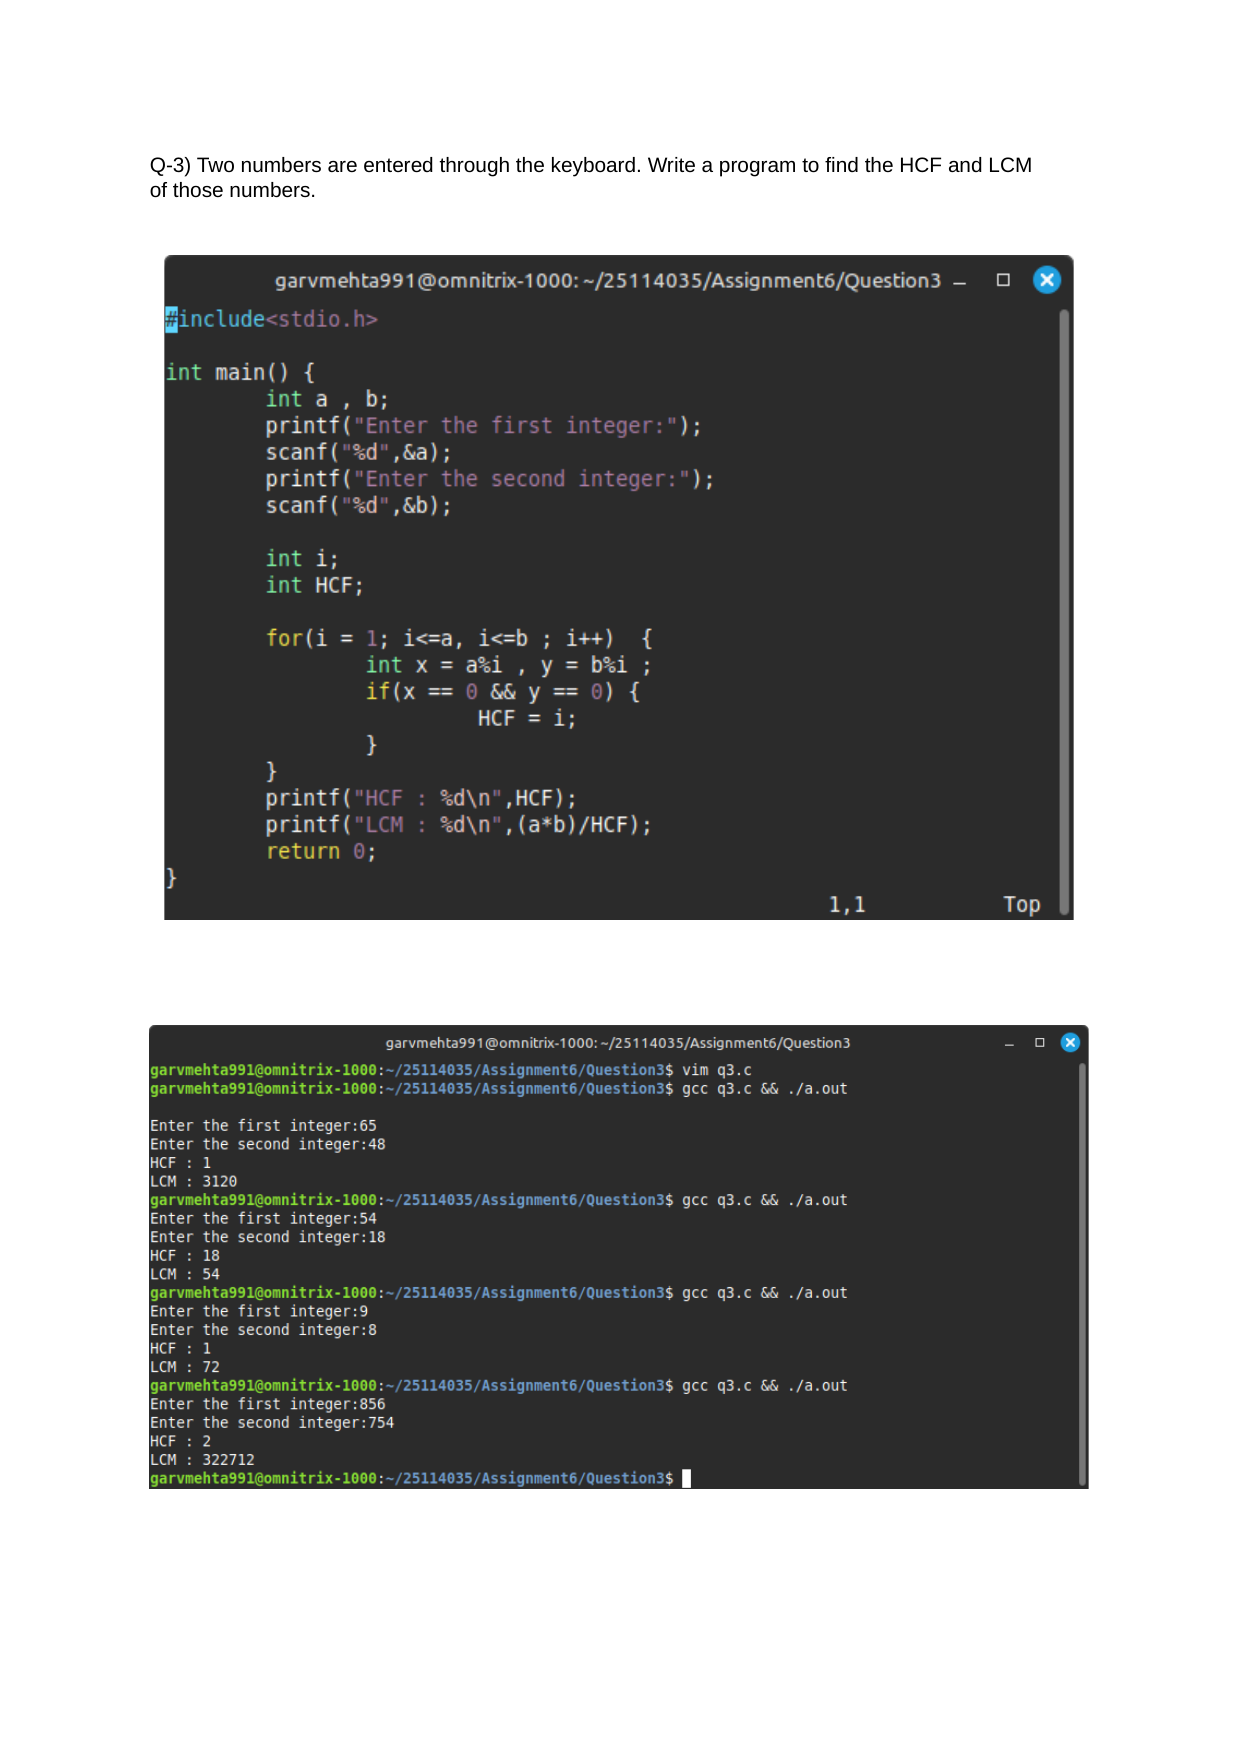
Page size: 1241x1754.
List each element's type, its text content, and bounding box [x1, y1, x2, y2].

text Q-3) Two numbers are entered through the keyboard. Write a program to find the HCF and LCM of those numbers. [149, 153, 1056, 202]
picture [149, 1025, 1089, 1489]
picture [164, 255, 1074, 920]
